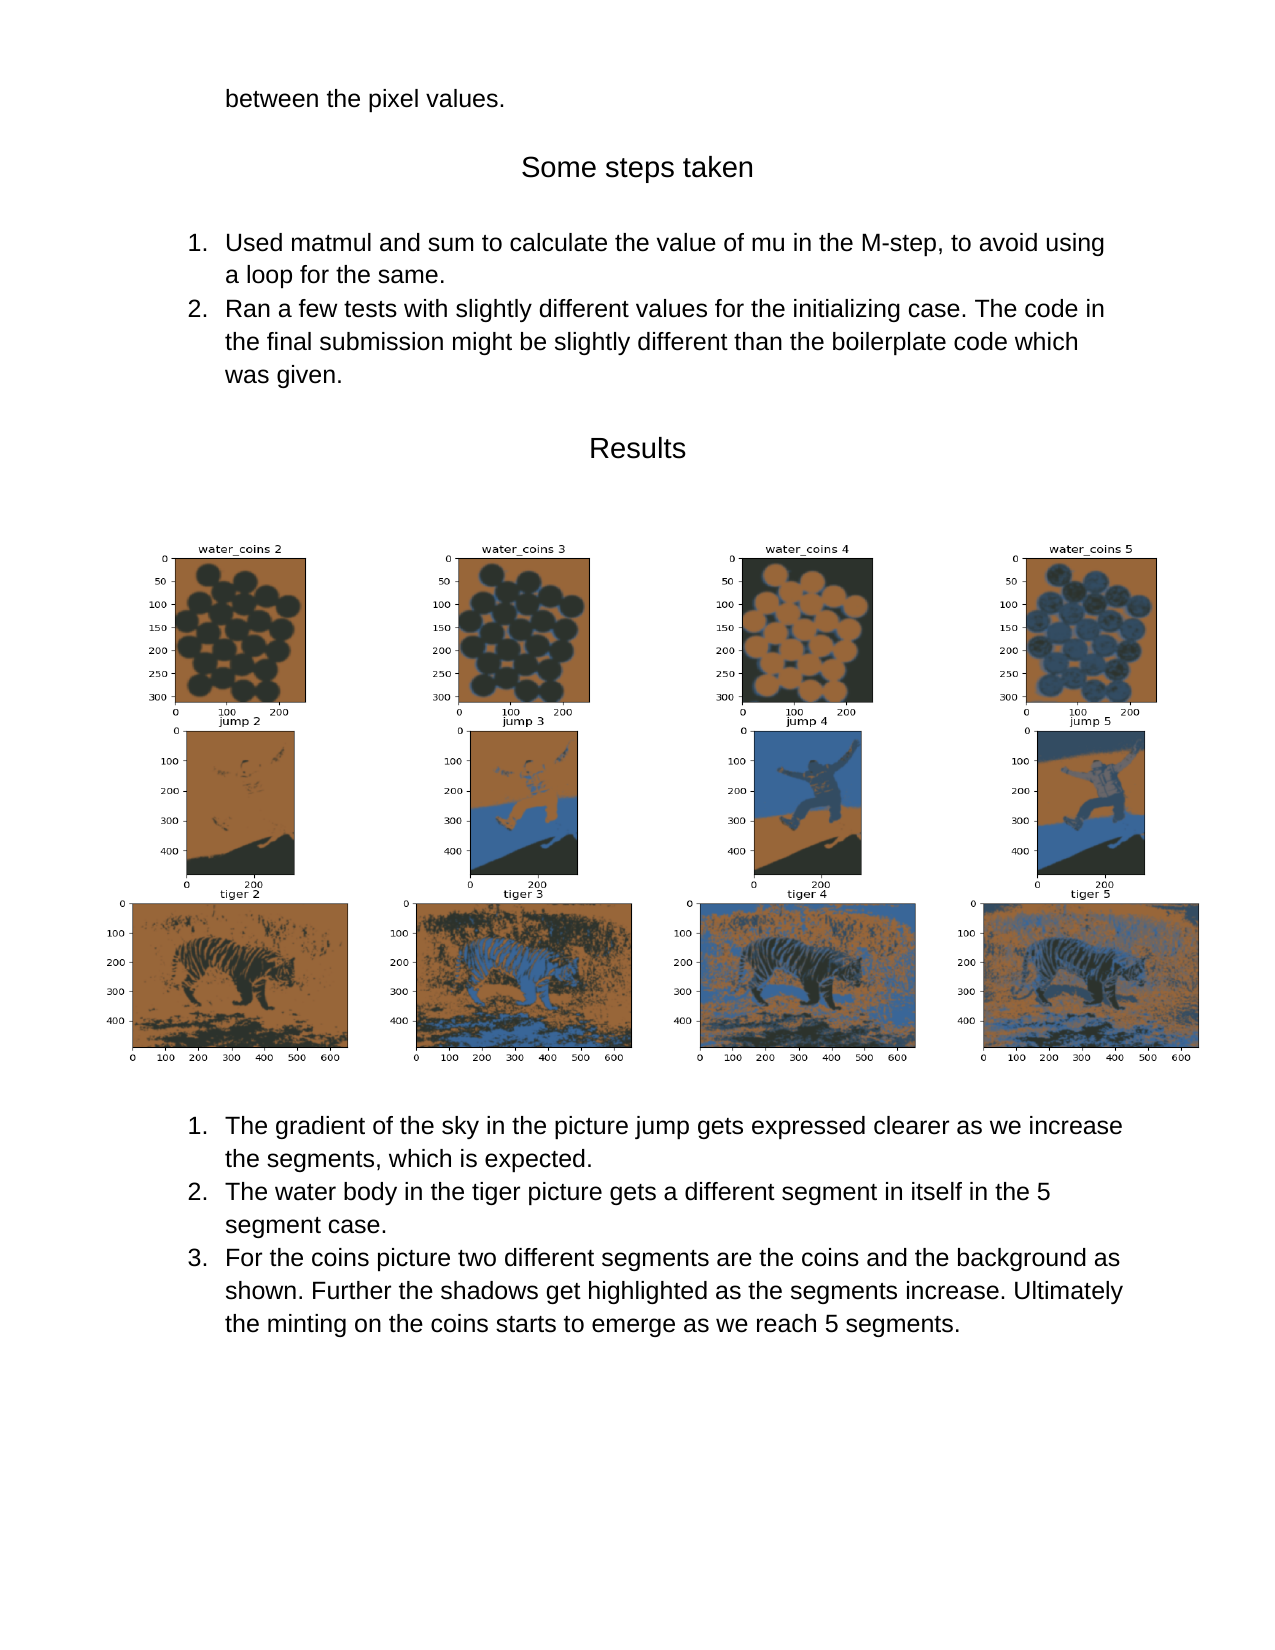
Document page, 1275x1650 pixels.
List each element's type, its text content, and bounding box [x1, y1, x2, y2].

text Results [150, 431, 1125, 465]
list between the pixel values. [187, 84, 1125, 113]
text Some steps taken [150, 150, 1125, 184]
list Ran a few tests with slightly different values for the initializing case. The code in the final submission might be slightly different than the boilerplate code which was given. [187, 293, 1125, 388]
list The water body in the tiger picture gets a different segment in itself in the 5 segment case. [187, 1177, 1125, 1238]
list The gradient of the sky in the picture jump gets expressed clearer as we increase the segments, which is expected. [187, 1111, 1125, 1172]
list Used matmul and sum to calculate the value of mu in the M-step, to avoid using a loop for the same. [187, 227, 1125, 289]
picture [103, 508, 1200, 1069]
list For the coins picture two different segments are the coins and the background as shown. Further the shadows get highlighted as the segments increase. Ultimately the minting on the coins starts to emerge as we reach 5 segments. [187, 1243, 1125, 1338]
